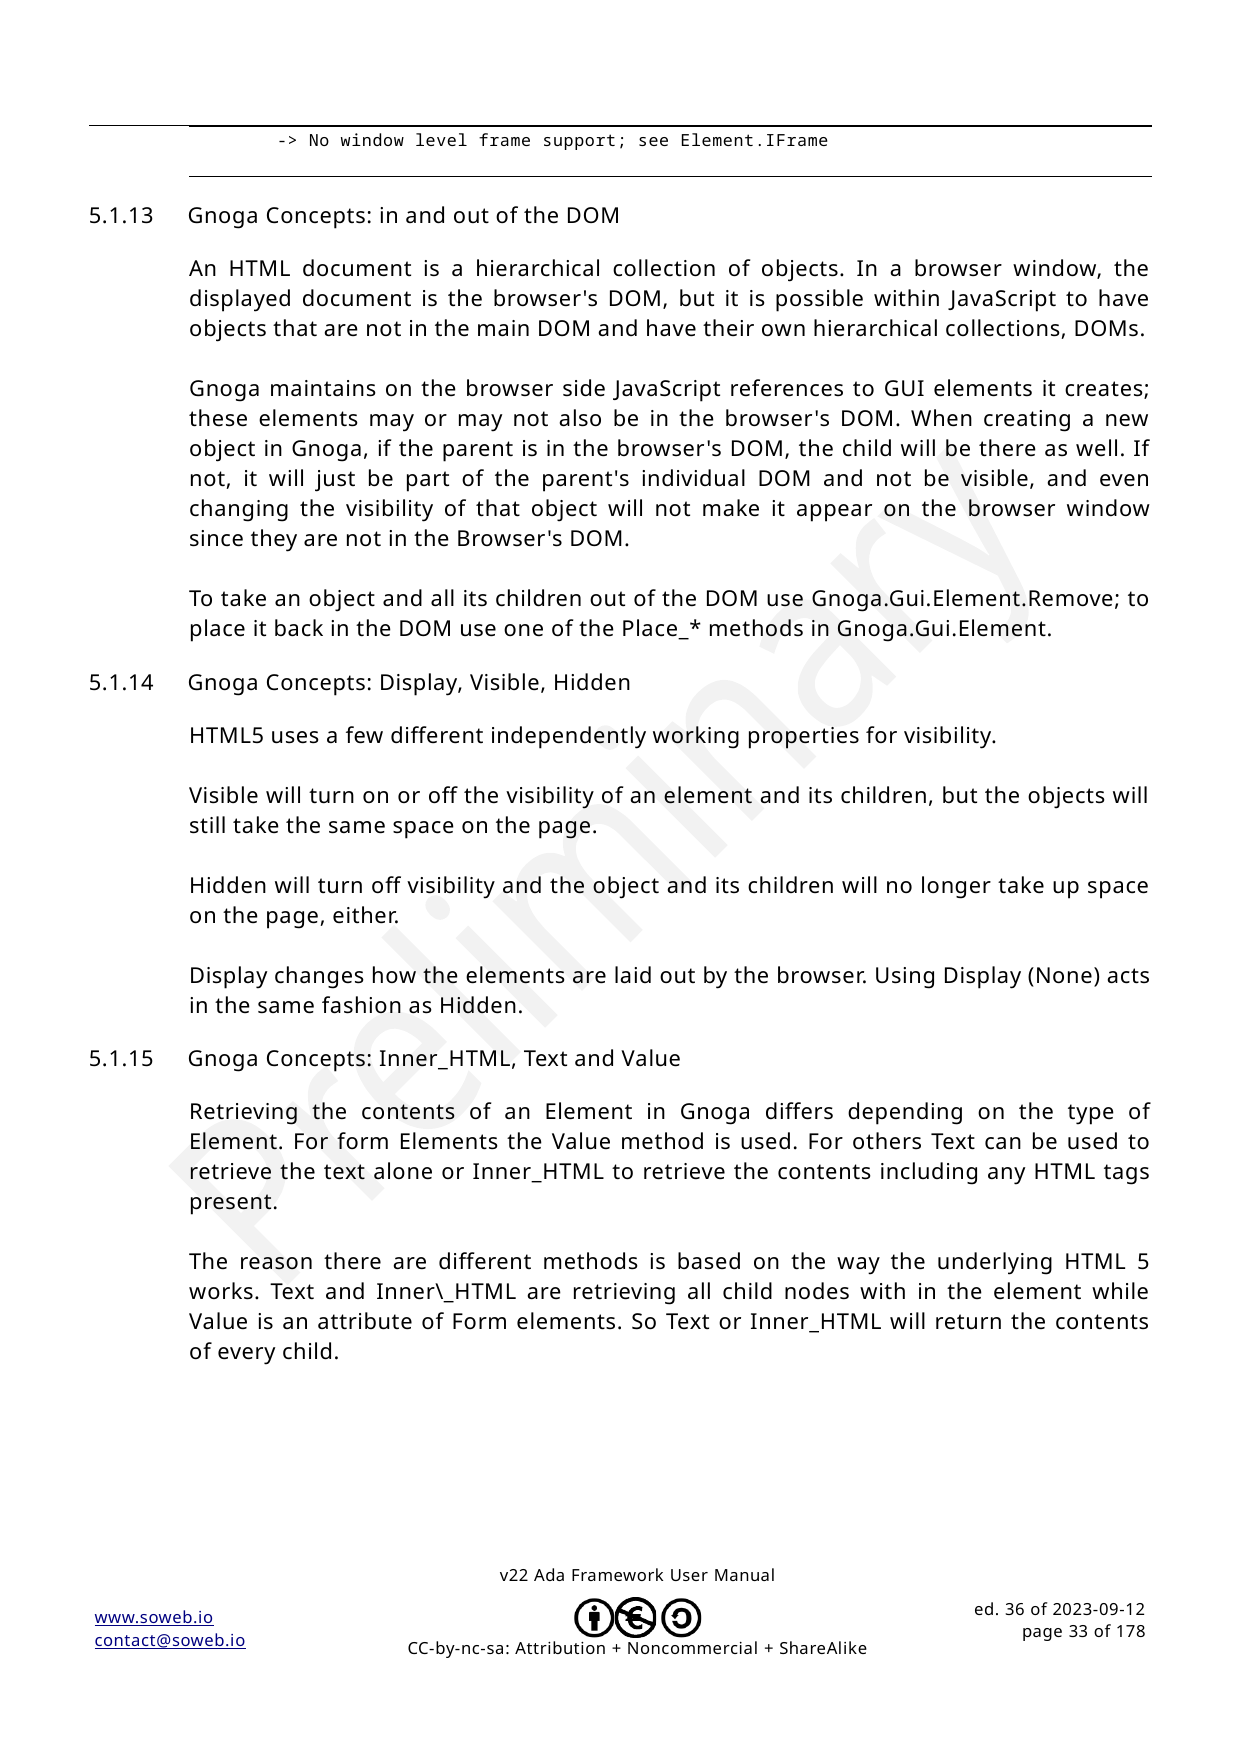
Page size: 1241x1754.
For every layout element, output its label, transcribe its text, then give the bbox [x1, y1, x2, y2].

subtitle [815, 667, 860, 707]
text Hidden will turn off visibility and the object and its children will no longer take up space on the page, either. [189, 869, 521, 929]
text Gnoga maintains on the browser side JavaScript references to GUI elements it creates; these elements may or may not also be in the browser's DOM. When creating a new object in Gnoga, if the parent is in the browser's DOM, the child will be there as well. If not, it will just be part of the parent's individual DOM and not be visible, and even changing the visibility of that object will not make it appear on the browser window since they are not in the Browser's DOM. [189, 373, 1152, 553]
subtitle Gnoga Concepts: Display, Visible, Hidden [88, 667, 804, 708]
text Display changes how the elements are laid out by the browser. Using Display (None) acts in the same fashion as Hidden. [430, 959, 535, 1019]
text HTML5 uses a few different independently working properties for visibility. [780, 719, 1152, 749]
text Hidden will turn off visibility and the object and its children will no longer take up space on the page, either. [585, 869, 1152, 929]
text To take an object and all its children out of the DOM use Gnoga.Gui.Element.Remove; to place it back in the DOM use one of the Place_* methods in Gnoga.Gui.Element. [1010, 583, 1152, 643]
text An HTML document is a hierarchical collection of objects. In a browser window, the displayed document is the browser's DOM, but it is possible within JavaScript to have objects that are not in the main DOM and have their own hierarchical collections, DOMs. [189, 253, 1152, 343]
text Retrieving the contents of an Element in Gnoga differs depending on the type of Element. For form Elements the Value method is used. For others Text can be used to retrieve the text alone or Inner_HTML to retrieve the contents including any HTML tags present. [189, 1096, 1152, 1216]
text The reason there are different methods is based on the way the underlying HTML 5 works. Text and Inner\_HTML are retrieving all child nodes with in the element while Value is an attribute of Form elements. So Text or Inner_HTML will return the contents of every child. [189, 1246, 1152, 1366]
list -> No window level frame support; see Element.IFrame [189, 127, 1152, 176]
picture [660, 1597, 702, 1638]
text Display changes how the elements are laid out by the browser. Using Display (None) acts in the same fashion as Hidden. [189, 959, 461, 1019]
text To take an object and all its children out of the DOM use Gnoga.Gui.Element.Remove; to place it back in the DOM use one of the Place_* methods in Gnoga.Gui.Element. [878, 583, 1010, 643]
text Visible will turn on or off the visibility of an element and its children, but the objects will still take the same space on the page. [189, 779, 695, 839]
picture [573, 1597, 657, 1638]
text HTML5 uses a few different independently working properties for visibility. [699, 719, 783, 749]
text Visible will turn on or off the visibility of an element and its children, but the objects will still take the same space on the page. [663, 779, 1152, 839]
subtitle Gnoga Concepts: Inner_HTML, Text and Value [88, 1043, 362, 1084]
subtitle Gnoga Concepts: in and out of the DOM [88, 200, 1152, 241]
subtitle Gnoga Concepts: Inner_HTML, Text and Value [371, 1043, 421, 1081]
text To take an object and all its children out of the DOM use Gnoga.Gui.Element.Remove; to place it back in the DOM use one of the Place_* methods in Gnoga.Gui.Element. [189, 583, 908, 643]
text HTML5 uses a few different independently working properties for visibility. [189, 719, 686, 749]
subtitle Gnoga Concepts: Inner_HTML, Text and Value [406, 1043, 1152, 1084]
text Hidden will turn off visibility and the object and its children will no longer take up space on the page, either. [528, 873, 616, 929]
text Display changes how the elements are laid out by the browser. Using Display (None) acts in the same fashion as Hidden. [503, 959, 1152, 1019]
subtitle [868, 667, 1152, 708]
